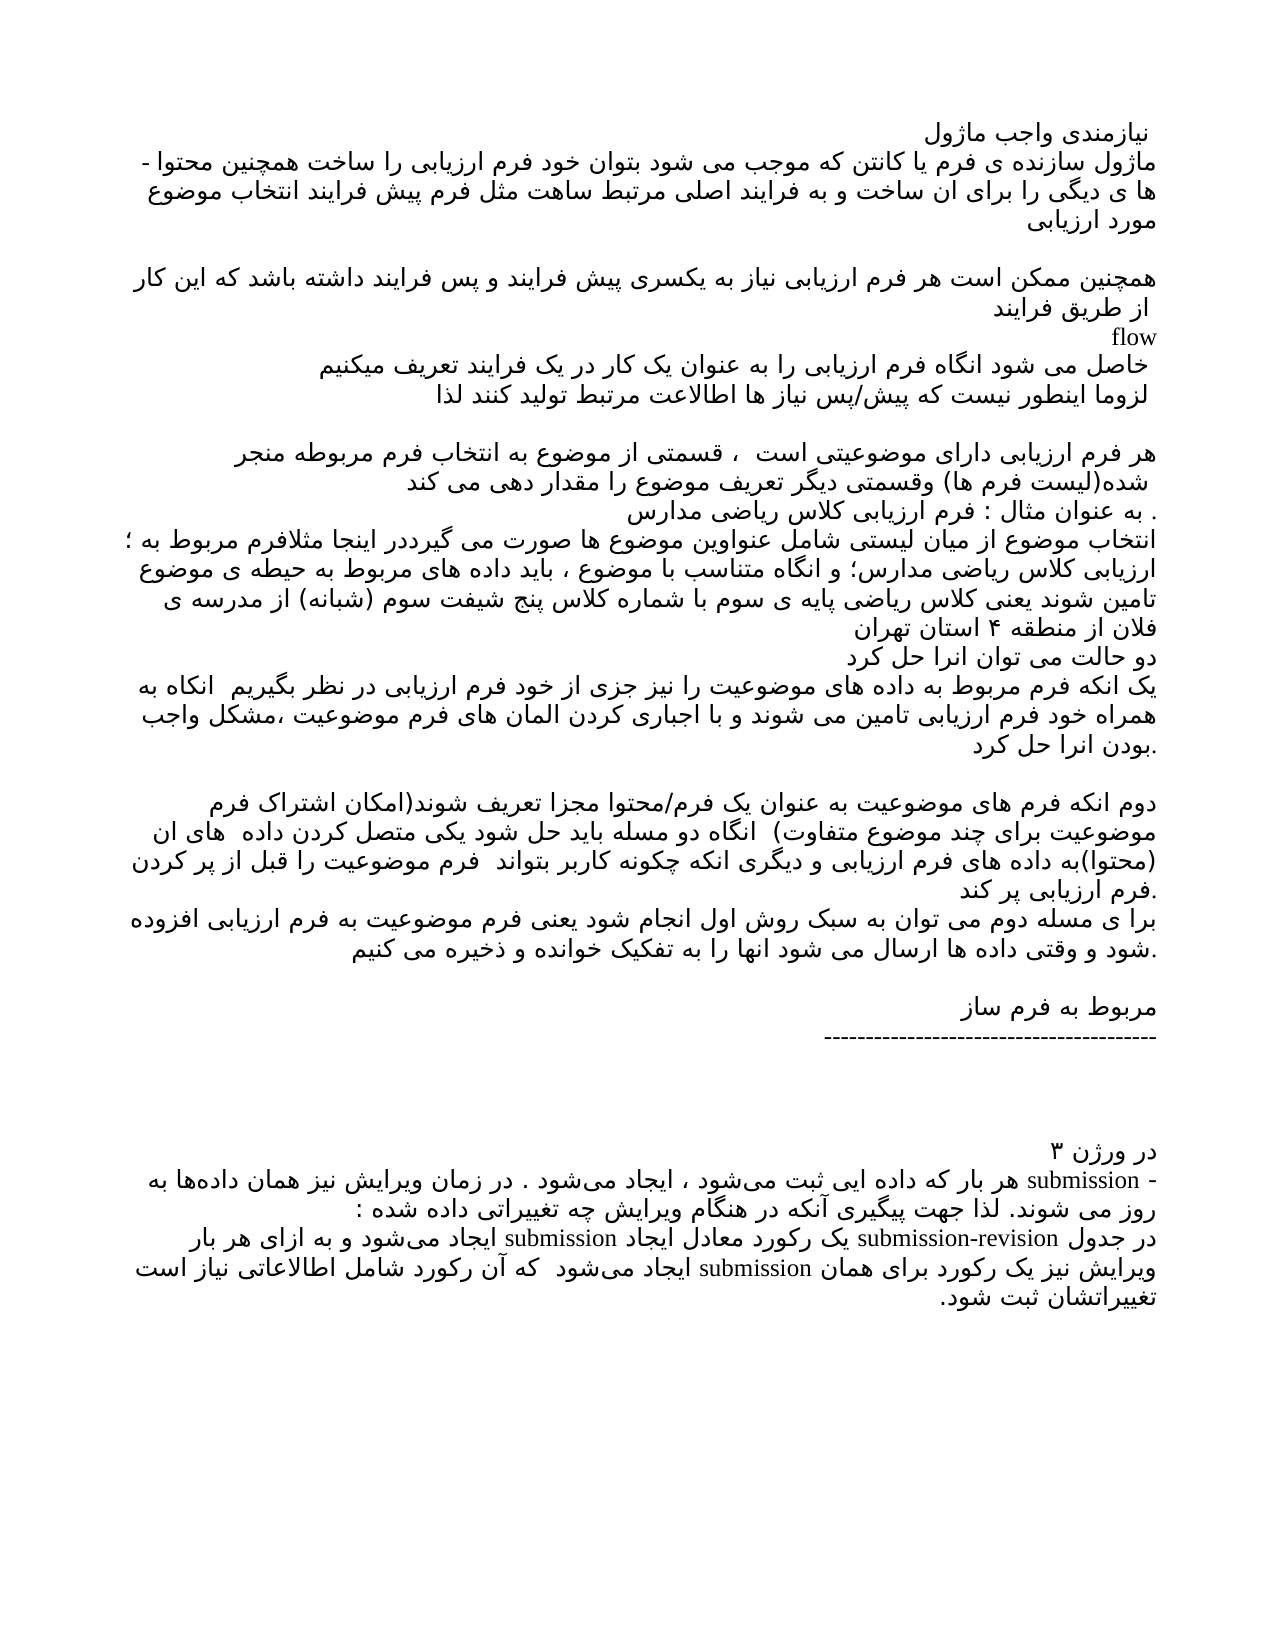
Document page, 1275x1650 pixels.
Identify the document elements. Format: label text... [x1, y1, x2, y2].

text - ماژول سازنده ی فرم یا کانتن که موجب می شود بتوان خود فرم ارزیابی را ساخت همچنین محتوا ها ی دیگی را برای ان ساخت و به فرایند اصلی مرتبط ساهت مثل فرم پیش فرایند انتخاب موضوع مورد ارزیابی [118, 147, 1157, 235]
text flow [118, 322, 1157, 351]
text برا ی مسله دوم می توان به سبک روش اول انجام شود یعنی فرم موضوعیت به فرم ارزیابی افزوده شود و وقتی داده ها ارسال می شود انها را به تفکیک خوانده و ذخیره می کنیم. [118, 904, 1157, 963]
text یک انکه فرم مربوط به داده های موضوعیت را نیز جزی از خود فرم ارزیابی در نظر بگیریم انکاه به همراه خود فرم ارزیابی تامین می شوند و با اجباری کردن المان های فرم موضوعیت ،مشکل واجب بودن انرا حل کرد. [118, 671, 1157, 759]
text به عنوان مثال : فرم ارزیابی کلاس ریاضی مدارس . [118, 496, 1157, 525]
text ---------------------------------------- [118, 1021, 1157, 1049]
text دو حالت می توان انرا حل کرد [118, 642, 1157, 671]
text در جدول submission-revision یک رکورد معادل ایجاد submission ایجاد می‌شود و به ازای هر بار ویرایش نیز یک رکورد برای همان submission ایجاد می‌شود که آن رکورد شامل اطالاعاتی نیاز است تغییراتشان ثبت شود. [118, 1223, 1157, 1311]
text مربوط به فرم ساز [118, 992, 1157, 1021]
text دوم انکه فرم های موضوعیت به عنوان یک فرم/محتوا مجزا تعریف شوند(امکان اشتراک فرم موضوعیت برای چند موضوع متفاوت) انگاه دو مسله باید حل شود یکی متصل کردن داده های ان (محتوا)به داده های فرم ارزیابی و دیگری انکه چکونه کاربر بتواند فرم موضوعیت را قبل از پر کردن فرم ارزیابی پر کند. [118, 788, 1157, 904]
text همچنین ممکن است هر فرم ارزیابی نیاز به یکسری پیش فرایند و پس فرایند داشته باشد که این کار از طریق فرایند [118, 264, 1157, 322]
text هر فرم ارزیابی دارای موضوعیتی است ، قسمتی از موضوع به انتخاب فرم مربوطه منجر شده(لیست فرم ها) وقسمتی دیگر تعریف موضوع را مقدار دهی می کند [118, 438, 1157, 496]
text خاصل می شود انگاه فرم ارزیابی را به عنوان یک کار در یک فرایند تعریف میکنیم [118, 351, 1157, 380]
text نیازمندی واجب ماژول [118, 118, 1157, 147]
text لزوما اینطور نیست که پیش/پس نیاز ها اطالاعت مرتبط تولید کنند لذا [118, 380, 1157, 409]
text انتخاب موضوع از میان لیستی شامل عنواوین موضوع ها صورت می گیرددر اینجا مثلافرم مربوط به ؛ ارزیابی کلاس ریاضی مدارس؛ و انگاه متناسب با موضوع ، باید داده های مربوط به حیطه ی موضوع تامین شوند یعنی کلاس ریاضی پایه ی سوم با شماره کلاس پنج شیفت سوم (شبانه) از مدرسه ی فلان از منطقه ۴ استان تهران [118, 525, 1157, 642]
text - submission هر بار که داده ایی ثبت می‌شود ، ایجاد می‌شود . در زمان ویرایش نیز همان داده‌ها به روز می شوند. لذا جهت پیگیری آنکه در هنگام ویرایش چه تغییراتی داده شده : [118, 1165, 1157, 1223]
text در ورژن ۳ [118, 1136, 1157, 1165]
